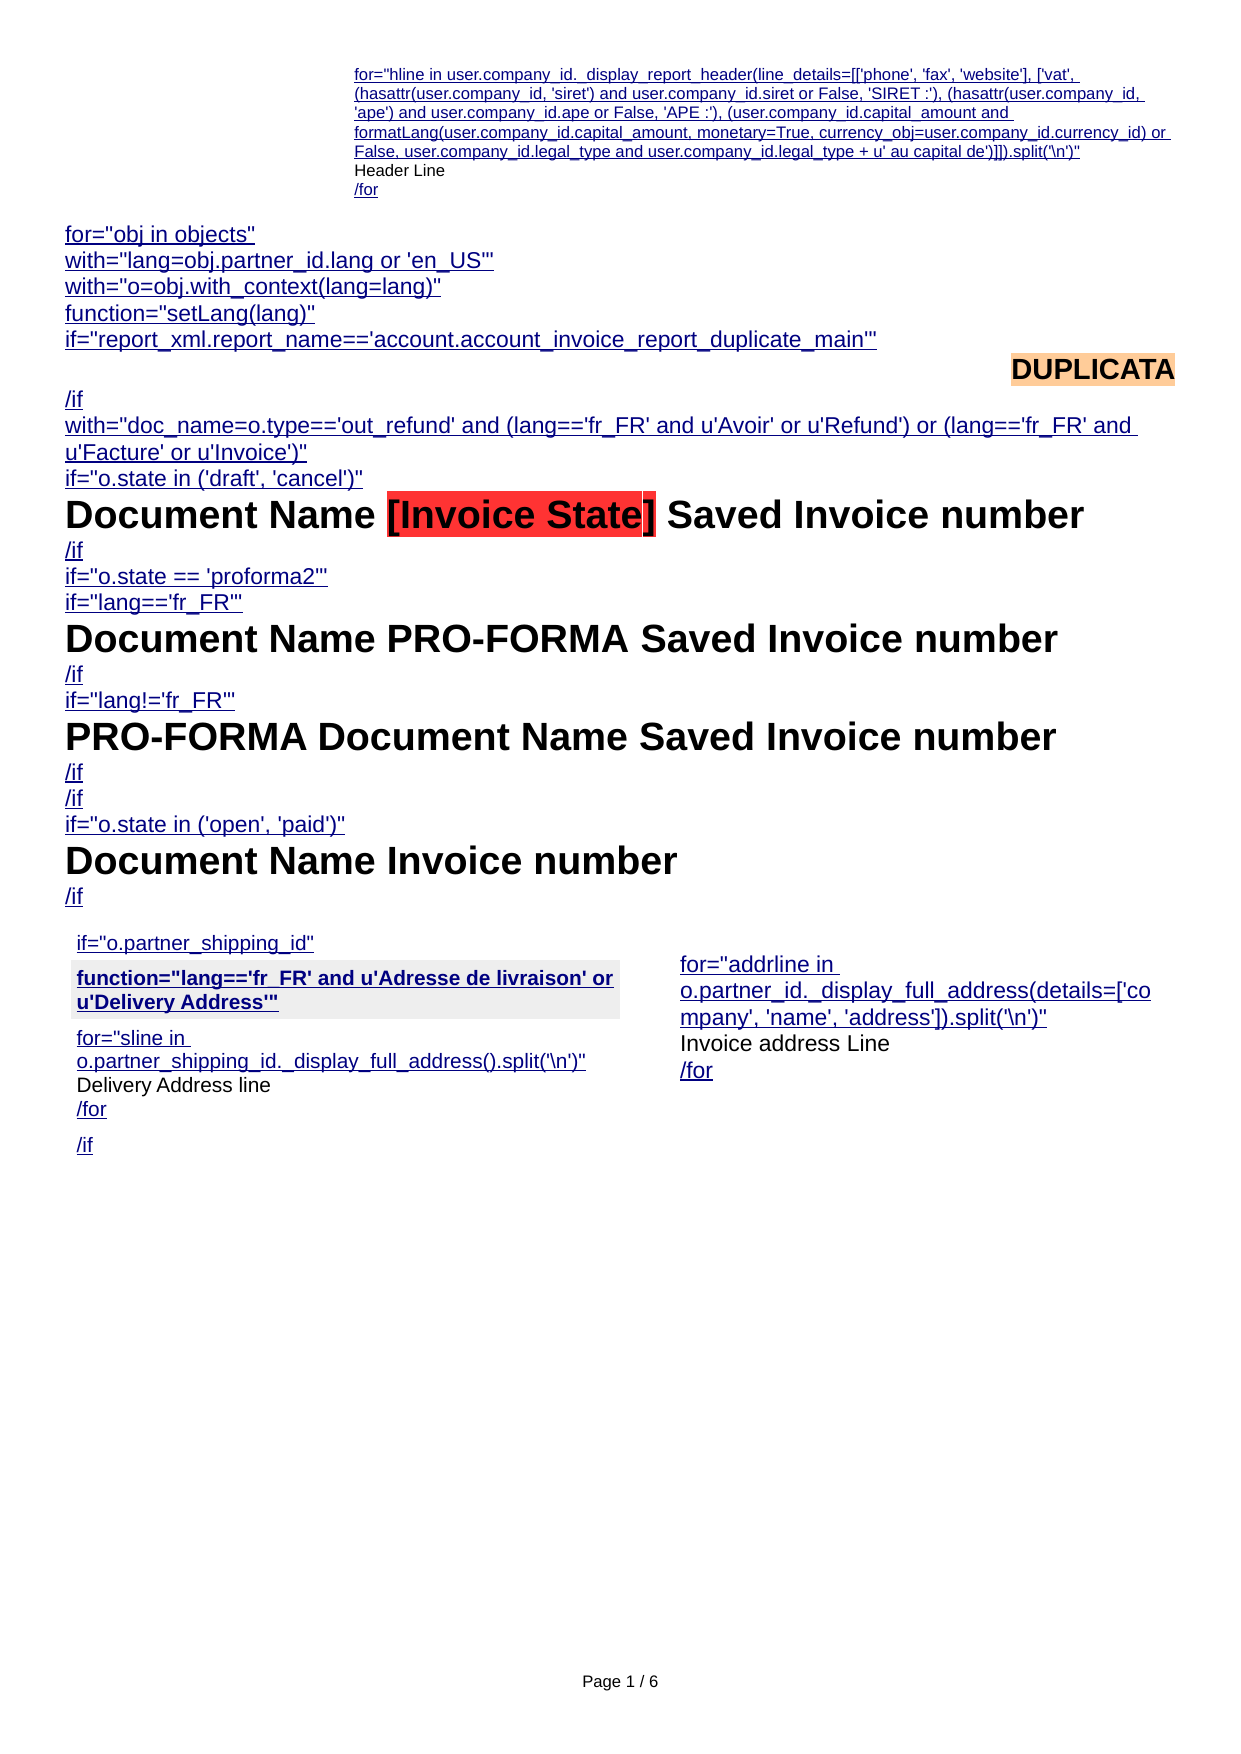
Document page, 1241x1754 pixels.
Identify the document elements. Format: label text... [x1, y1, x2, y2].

text if="o.state == 'proforma2'" [65, 563, 1175, 589]
text if="o.state in ('open', 'paid')" [65, 811, 1175, 838]
subtitle Document Name Invoice number [65, 838, 1175, 883]
text for="obj in objects" [65, 221, 1175, 247]
text /if [65, 661, 1175, 687]
text /if [65, 386, 1175, 412]
text function="setLang(lang)" [65, 300, 1175, 326]
text with="doc_name=o.type=='out_refund' and (lang=='fr_FR' and u'Avoir' or u'Refund') or (lang=='fr_FR' and u'Facture' or u'Invoice')" [65, 412, 1175, 465]
text /if [65, 537, 1175, 563]
text DUPLICATA [65, 352, 1175, 386]
subtitle Document Name PRO-FORMA Saved Invoice number [65, 616, 1175, 661]
table_cell for="sline in o.partner_shipping_id._display_full_address().split('\n')" Delivery Address line /for [71, 1020, 620, 1127]
text if="report_xml.report_name=='account.account_invoice_report_duplicate_main'" [65, 326, 1175, 352]
subtitle Document Name [Invoice State] Saved Invoice number [65, 491, 1175, 537]
text /if [65, 883, 1175, 909]
table_header [65, 919, 626, 1168]
text if="lang=='fr_FR'" [65, 589, 1175, 616]
table_header for="addrline in o.partner_id._display_full_address(details=['company', 'name', 'address']).split('\n')" Invoice address Line /for [674, 919, 1175, 1168]
table_cell function="lang=='fr_FR' and u'Adresse de livraison' or u'Delivery Address'" [71, 960, 620, 1019]
text if="lang!='fr_FR'" [65, 687, 1175, 713]
text /if [65, 759, 1175, 785]
table_cell /if [71, 1127, 620, 1162]
table_header [626, 919, 674, 1168]
text if="o.state in ('draft', 'cancel')" [65, 465, 1175, 491]
text with="o=obj.with_context(lang=lang)" [65, 273, 1175, 300]
subtitle PRO-FORMA Document Name Saved Invoice number [65, 713, 1175, 759]
text /if [65, 785, 1175, 811]
table_header if="o.partner_shipping_id" [71, 925, 620, 960]
text with="lang=obj.partner_id.lang or 'en_US'" [65, 247, 1175, 273]
